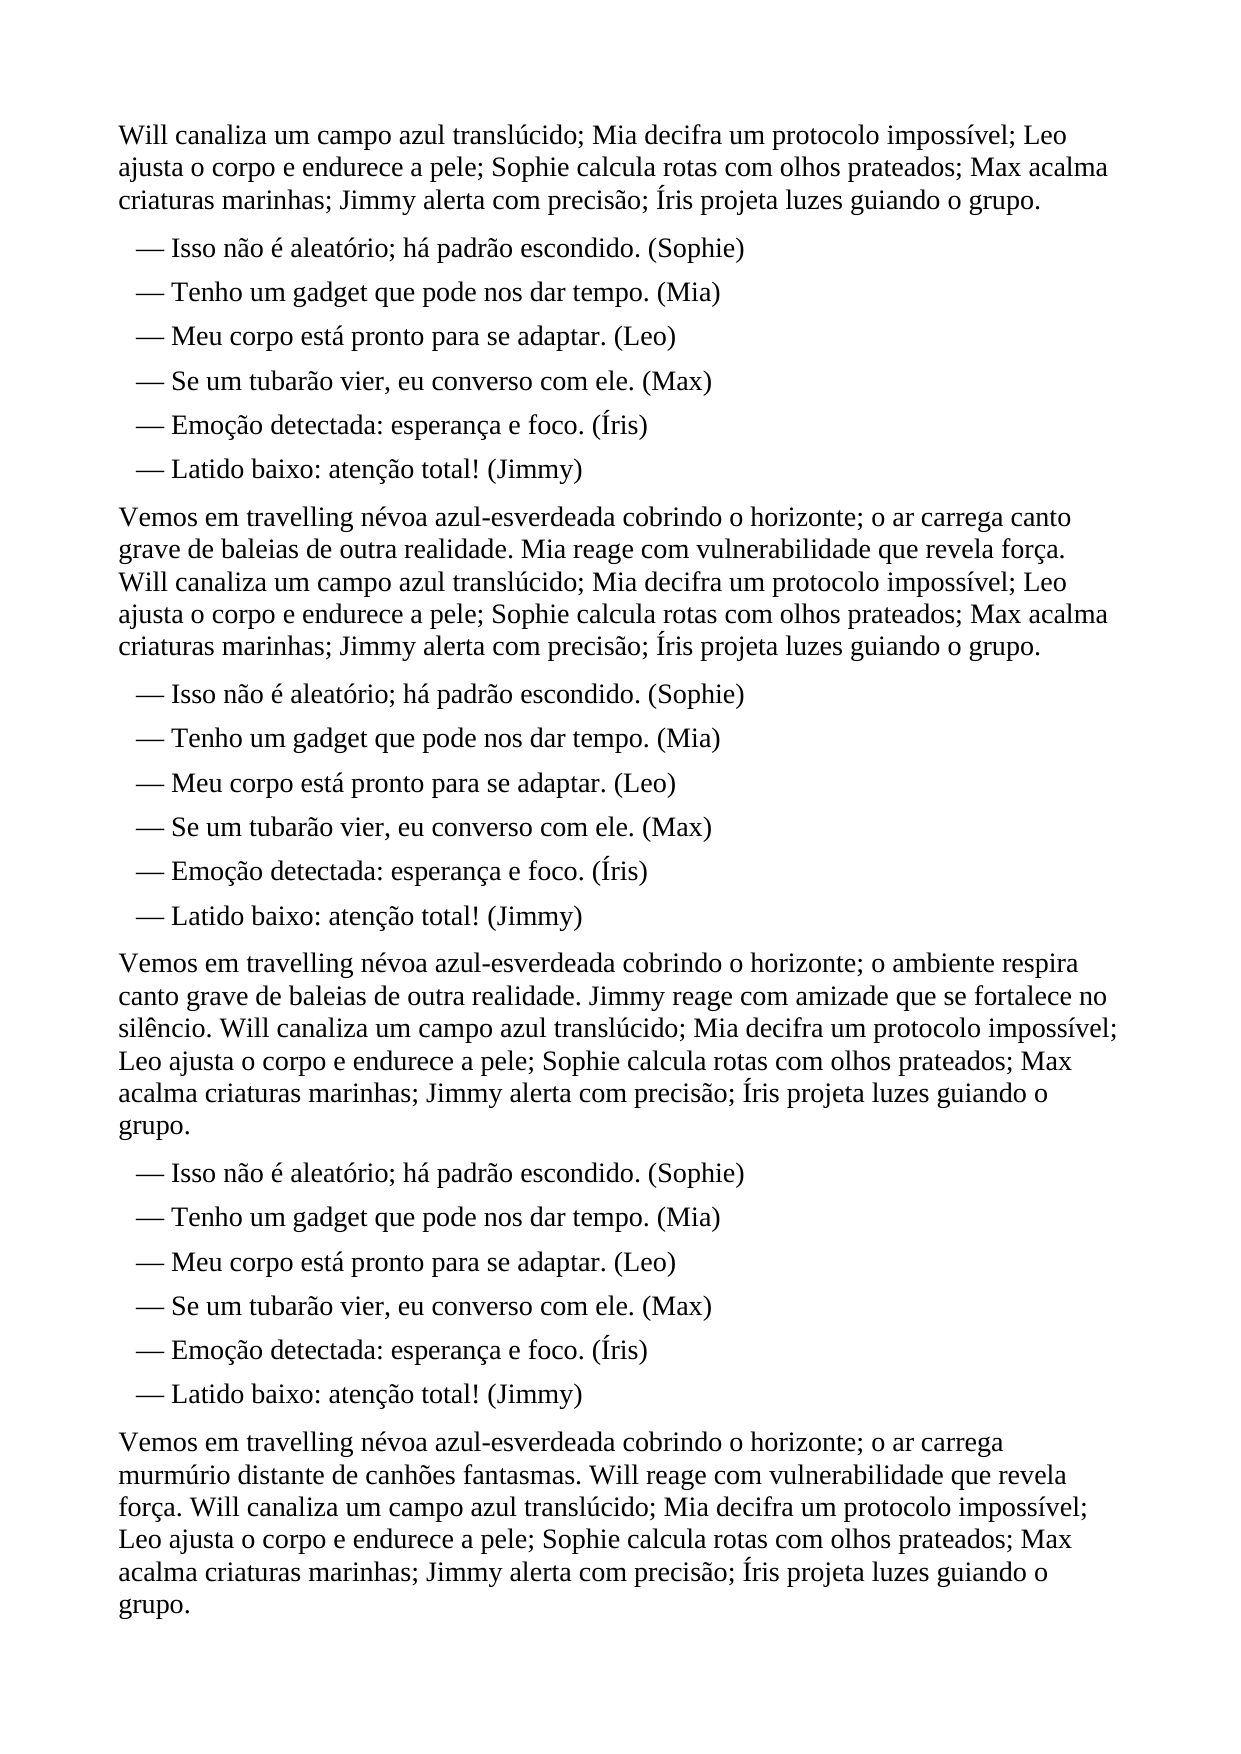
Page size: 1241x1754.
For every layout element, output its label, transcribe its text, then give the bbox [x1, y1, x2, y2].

text — Meu corpo está pronto para se adaptar. (Leo) [118, 1245, 1122, 1277]
text — Emoção detectada: esperança e foco. (Íris) [118, 854, 1122, 887]
text — Se um tubarão vier, eu converso com ele. (Max) [118, 1289, 1122, 1321]
text — Isso não é aleatório; há padrão escondido. (Sophie) [118, 1156, 1122, 1189]
text — Latido baixo: atenção total! (Jimmy) [118, 1378, 1122, 1410]
text — Se um tubarão vier, eu converso com ele. (Max) [118, 810, 1122, 842]
text Will canaliza um campo azul translúcido; Mia decifra um protocolo impossível; Leo ajusta o corpo e endurece a pele; Sophie calcula rotas com olhos prateados; Max acalma criaturas marinhas; Jimmy alerta com precisão; Íris projeta luzes guiando o grupo. [118, 118, 1122, 215]
text — Tenho um gadget que pode nos dar tempo. (Mia) [118, 722, 1122, 754]
text — Meu corpo está pronto para se adaptar. (Leo) [118, 766, 1122, 798]
text — Tenho um gadget que pode nos dar tempo. (Mia) [118, 275, 1122, 307]
text Vemos em travelling névoa azul-esverdeada cobrindo o horizonte; o ar carrega canto grave de baleias de outra realidade. Mia reage com vulnerabilidade que revela força. Will canaliza um campo azul translúcido; Mia decifra um protocolo impossível; Leo ajusta o corpo e endurece a pele; Sophie calcula rotas com olhos prateados; Max acalma criaturas marinhas; Jimmy alerta com precisão; Íris projeta luzes guiando o grupo. [118, 500, 1122, 662]
text — Emoção detectada: esperança e foco. (Íris) [118, 1333, 1122, 1366]
text — Meu corpo está pronto para se adaptar. (Leo) [118, 319, 1122, 352]
text — Emoção detectada: esperança e foco. (Íris) [118, 408, 1122, 440]
text — Latido baixo: atenção total! (Jimmy) [118, 452, 1122, 484]
text — Se um tubarão vier, eu converso com ele. (Max) [118, 363, 1122, 396]
text — Tenho um gadget que pode nos dar tempo. (Mia) [118, 1201, 1122, 1233]
text — Latido baixo: atenção total! (Jimmy) [118, 899, 1122, 931]
text — Isso não é aleatório; há padrão escondido. (Sophie) [118, 677, 1122, 710]
text Vemos em travelling névoa azul-esverdeada cobrindo o horizonte; o ambiente respira canto grave de baleias de outra realidade. Jimmy reage com amizade que se fortalece no silêncio. Will canaliza um campo azul translúcido; Mia decifra um protocolo impossível; Leo ajusta o corpo e endurece a pele; Sophie calcula rotas com olhos prateados; Max acalma criaturas marinhas; Jimmy alerta com precisão; Íris projeta luzes guiando o grupo. [118, 946, 1122, 1141]
text Vemos em travelling névoa azul-esverdeada cobrindo o horizonte; o ar carrega murmúrio distante de canhões fantasmas. Will reage com vulnerabilidade que revela força. Will canaliza um campo azul translúcido; Mia decifra um protocolo impossível; Leo ajusta o corpo e endurece a pele; Sophie calcula rotas com olhos prateados; Max acalma criaturas marinhas; Jimmy alerta com precisão; Íris projeta luzes guiando o grupo. [118, 1425, 1122, 1620]
text — Isso não é aleatório; há padrão escondido. (Sophie) [118, 231, 1122, 263]
